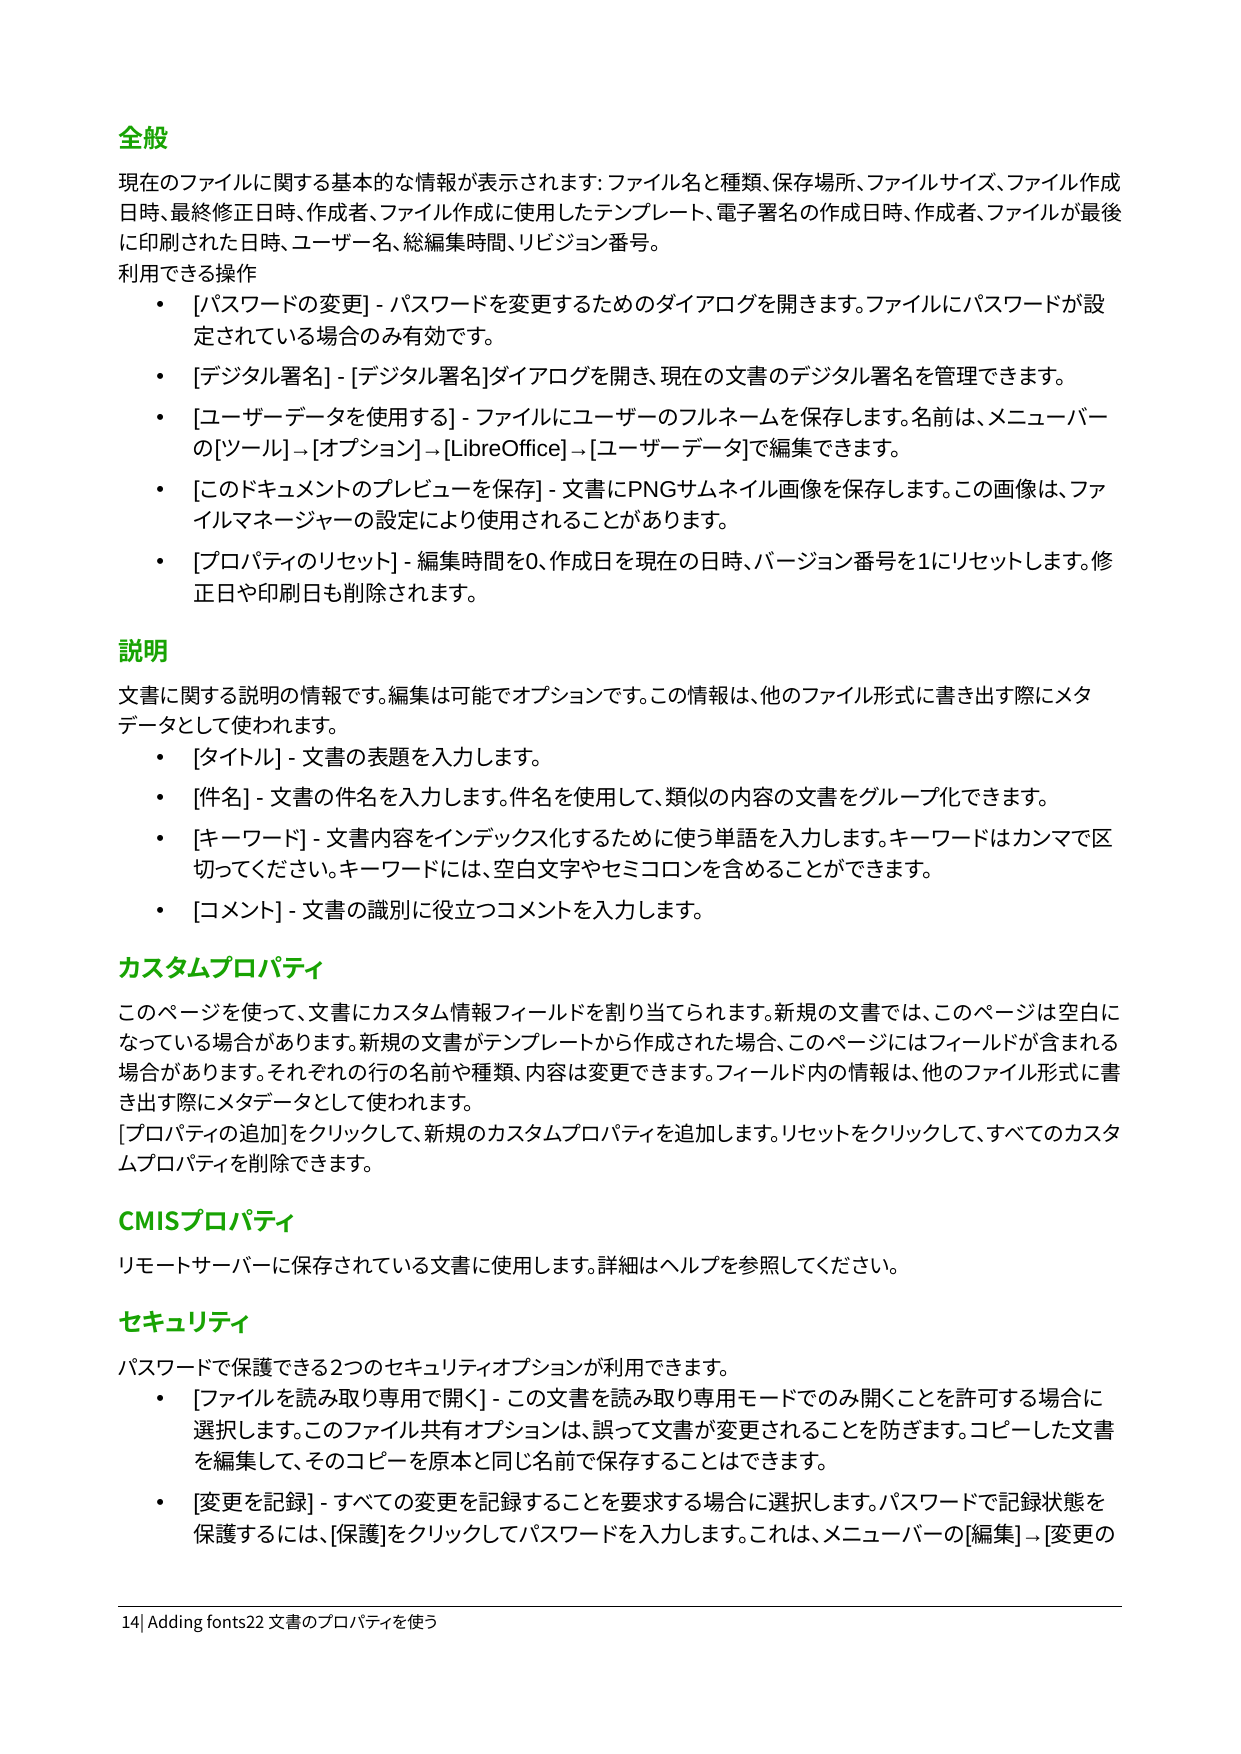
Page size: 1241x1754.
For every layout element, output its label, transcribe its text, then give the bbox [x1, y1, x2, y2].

list [デジタル署名] - [デジタル署名]ダイアログを開き、現在の文書のデジタル署名を管理できます。 [156, 359, 1122, 391]
list [パスワードの変更] - パスワードを変更するためのダイアログを開きます。ファイルにパスワードが設定されている場合のみ有効です。 [156, 287, 1122, 350]
list パスワードで保護できる２つのセキュリティオプションが利用できます。 [118, 1351, 1122, 1381]
list [コメント] - 文書の識別に役立つコメントを入力します。 [156, 893, 1122, 924]
text リモートサーバーに保存されている文書に使用します。詳細はヘルプを参照してください。 [118, 1249, 1122, 1279]
subtitle 全般 [118, 118, 1122, 154]
list 文書に関する説明の情報です。編集は可能でオプションです。この情報は、他のファイル形式に書き出す際にメタデータとして使われます。 [118, 679, 1122, 739]
list [タイトル] - 文書の表題を入力します。 [156, 739, 1122, 771]
list [変更を記録] - すべての変更を記録することを要求する場合に選択します。パスワードで記録状態を保護するには、[保護]をクリックしてパスワードを入力します。これは、メニューバーの[編集]→[変更の [156, 1485, 1122, 1548]
list [ファイルを読み取り専用で開く] - この文書を読み取り専用モードでのみ開くことを許可する場合に選択します。このファイル共有オプションは、誤って文書が変更されることを防ぎます。コピーした文書を編集して、そのコピーを原本と同じ名前で保存することはできます。 [156, 1381, 1122, 1476]
list [プロパティのリセット] - 編集時間を0、作成日を現在の日時、バージョン番号を1にリセットします。修正日や印刷日も削除されます。 [156, 544, 1122, 607]
text このページを使って、文書にカスタム情報フィールドを割り当てられます。新規の文書では、このページは空白になっている場合があります。新規の文書がテンプレートから作成された場合、このページにはフィールドが含まれる場合があります。それぞれの行の名前や種類、内容は変更できます。フィールド内の情報は、他のファイル形式に書き出す際にメタデータとして使われます。 [118, 996, 1122, 1117]
list [ユーザーデータを使用する] - ファイルにユーザーのフルネームを保存します。名前は、メニューバーの[ツール]→[オプション]→[LibreOffice]→[ユーザーデータ]で編集できます。 [156, 400, 1122, 463]
list 利用できる操作 [118, 257, 1122, 287]
subtitle セキュリティ [118, 1303, 1122, 1339]
list [キーワード] - 文書内容をインデックス化するために使う単語を入力します。キーワードはカンマで区切ってください。キーワードには、空白文字やセミコロンを含めることができます。 [156, 821, 1122, 884]
list [このドキュメントのプレビューを保存] - 文書にPNGサムネイル画像を保存します。この画像は、ファイルマネージャーの設定により使用されることがあります。 [156, 472, 1122, 535]
subtitle カスタムプロパティ [118, 948, 1122, 984]
text 現在のファイルに関する基本的な情報が表示されます: ファイル名と種類、保存場所、ファイルサイズ、ファイル作成日時、最終修正日時、作成者、ファイル作成に使用したテンプレート、電子署名の作成日時、作成者、ファイルが最後に印刷された日時、ユーザー名、総編集時間、リビジョン番号。 [118, 166, 1122, 257]
subtitle CMISプロパティ [118, 1201, 1122, 1237]
subtitle 説明 [118, 631, 1122, 667]
text [プロパティの追加]をクリックして、新規のカスタムプロパティを追加します。リセットをクリックして、すべてのカスタムプロパティを削除できます。 [118, 1117, 1122, 1177]
list [件名] - 文書の件名を入力します。件名を使用して、類似の内容の文書をグループ化できます。 [156, 780, 1122, 812]
